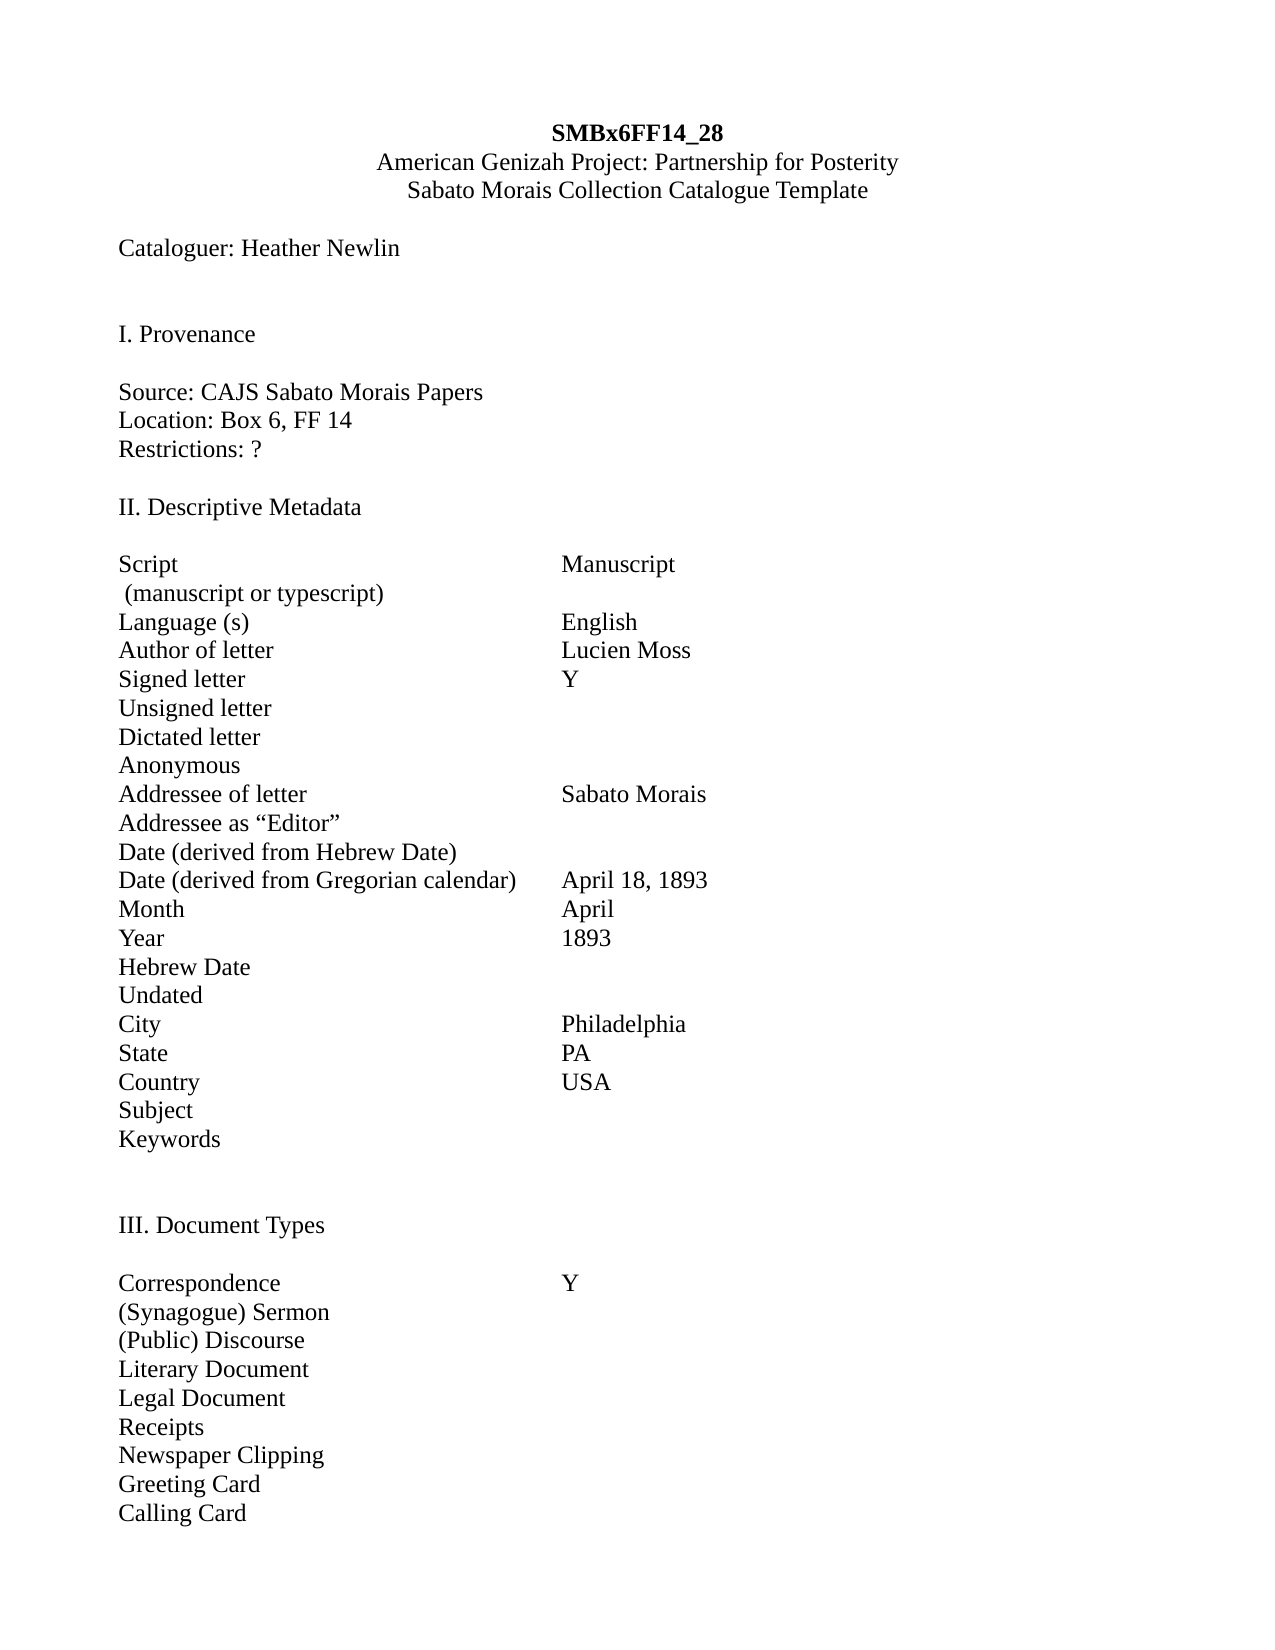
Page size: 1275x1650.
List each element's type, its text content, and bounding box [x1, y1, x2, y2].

text Legal Document [118, 1383, 1157, 1412]
text Correspondence Y [118, 1268, 1157, 1297]
text Greeting Card [118, 1469, 1157, 1498]
text American Genizah Project: Partnership for Posterity [118, 147, 1157, 176]
text Source: CAJS Sabato Morais Papers [118, 377, 1157, 406]
text Keywords [118, 1124, 1157, 1153]
text City Philadelphia [118, 1009, 1157, 1038]
text Subject [118, 1096, 1157, 1124]
text Dictated letter [118, 722, 1157, 751]
text Anonymous [118, 751, 1157, 779]
text Sabato Morais Collection Catalogue Template [118, 176, 1157, 204]
text Author of letter Lucien Moss [118, 636, 1157, 664]
text Literary Document [118, 1354, 1157, 1383]
text (Synagogue) Sermon [118, 1297, 1157, 1326]
text Month April [118, 894, 1157, 923]
text III. Document Types [118, 1211, 1157, 1239]
text Calling Card [118, 1498, 1157, 1527]
text Date (derived from Hebrew Date) [118, 837, 1157, 866]
text Location: Box 6, FF 14 [118, 406, 1157, 434]
text Signed letter Y [118, 664, 1157, 693]
text SMBx6FF14_28 [118, 118, 1157, 147]
text Unsigned letter [118, 693, 1157, 722]
text (Public) Discourse [118, 1326, 1157, 1354]
text Country USA [118, 1067, 1157, 1096]
text Restrictions: ? [118, 434, 1157, 463]
text State PA [118, 1038, 1157, 1067]
text Script Manuscript [118, 549, 1157, 578]
text Undated [118, 981, 1157, 1009]
text Cataloguer: Heather Newlin [118, 233, 1157, 262]
text Receipts [118, 1412, 1157, 1441]
text Year 1893 [118, 923, 1157, 952]
text II. Descriptive Metadata [118, 492, 1157, 521]
text Newspaper Clipping [118, 1441, 1157, 1469]
text Addressee of letter Sabato Morais [118, 779, 1157, 808]
text Addressee as “Editor” [118, 808, 1157, 837]
text (manuscript or typescript) [118, 578, 1157, 607]
text Hebrew Date [118, 952, 1157, 981]
text Language (s) English [118, 607, 1157, 636]
text Date (derived from Gregorian calendar) April 18, 1893 [118, 866, 1157, 894]
text I. Provenance [118, 319, 1157, 348]
